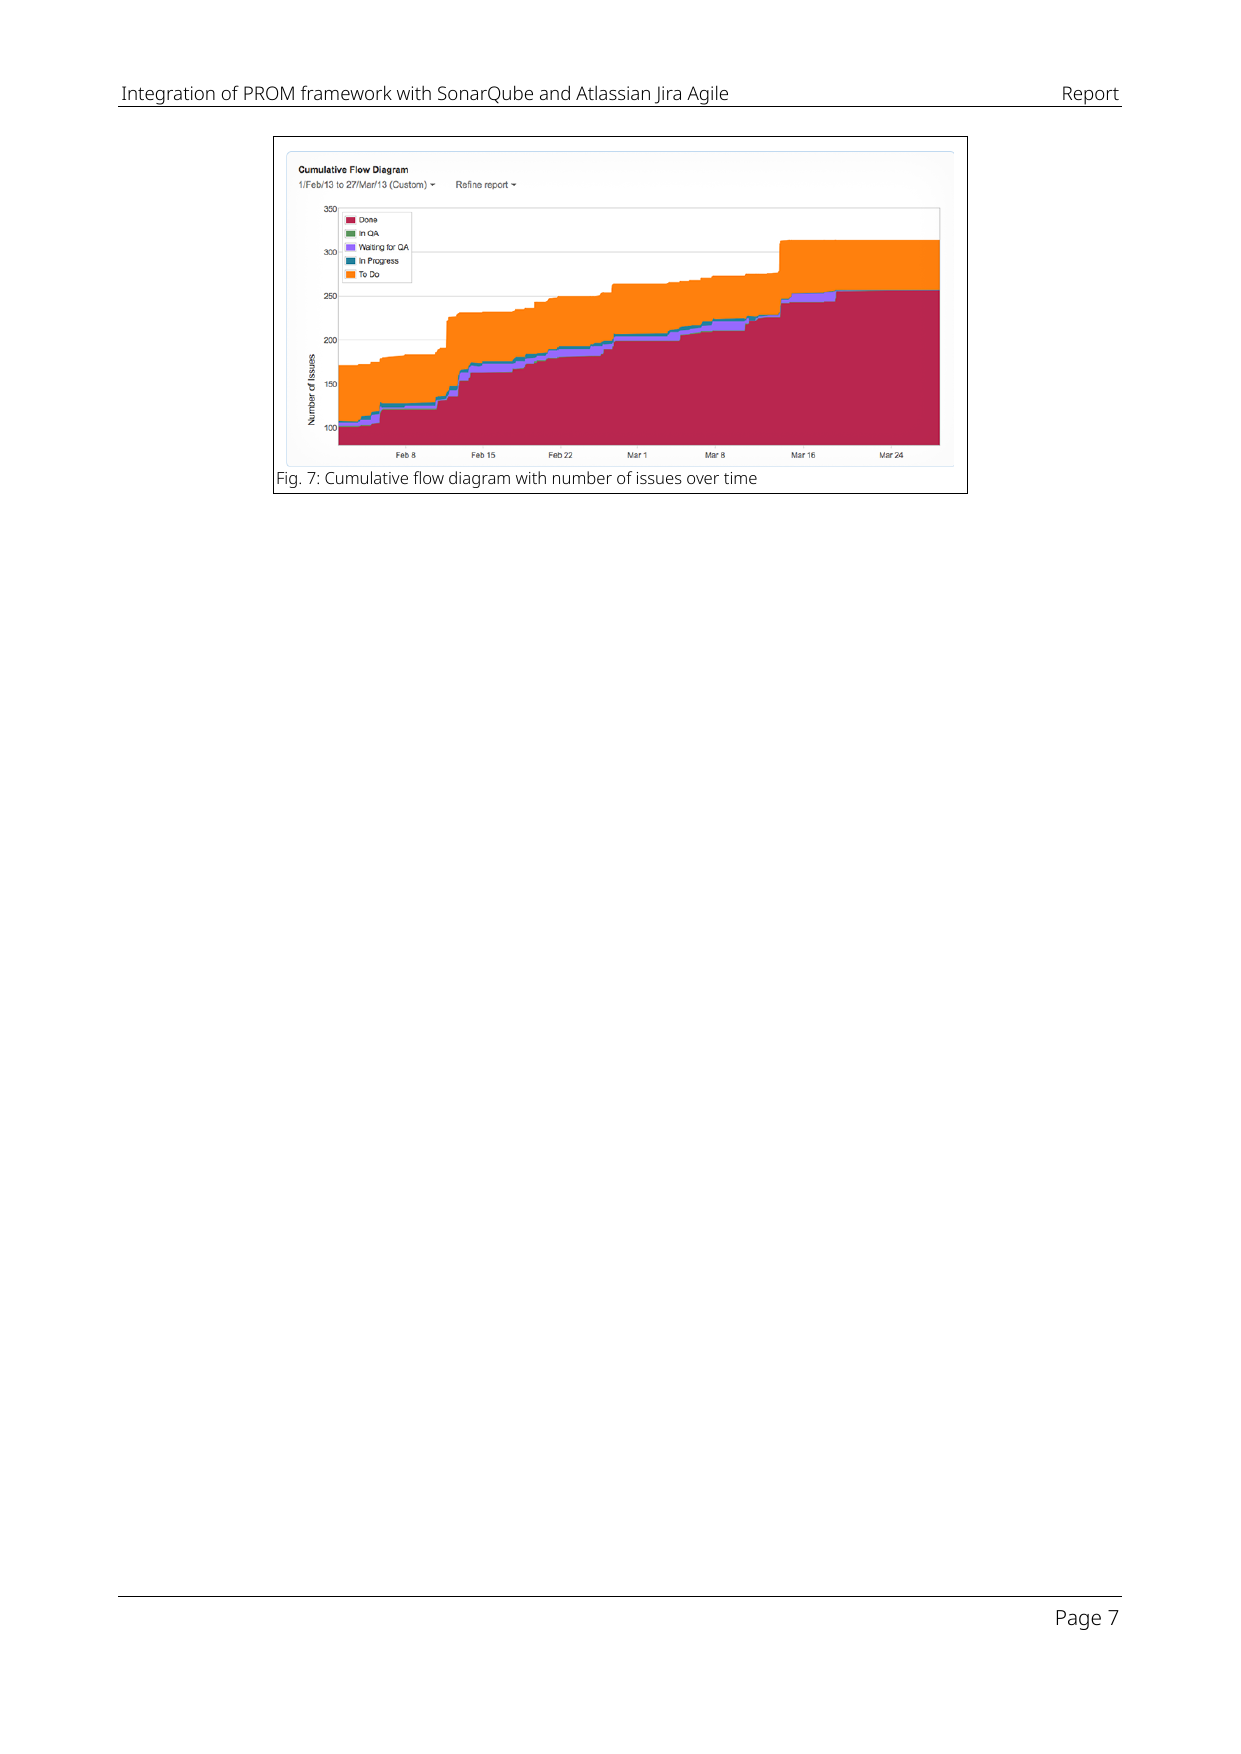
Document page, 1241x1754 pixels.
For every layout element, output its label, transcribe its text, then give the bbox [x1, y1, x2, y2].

picture [286, 151, 954, 467]
text Fig. 7: Cumulative flow diagram with number of issues over time [276, 151, 964, 489]
